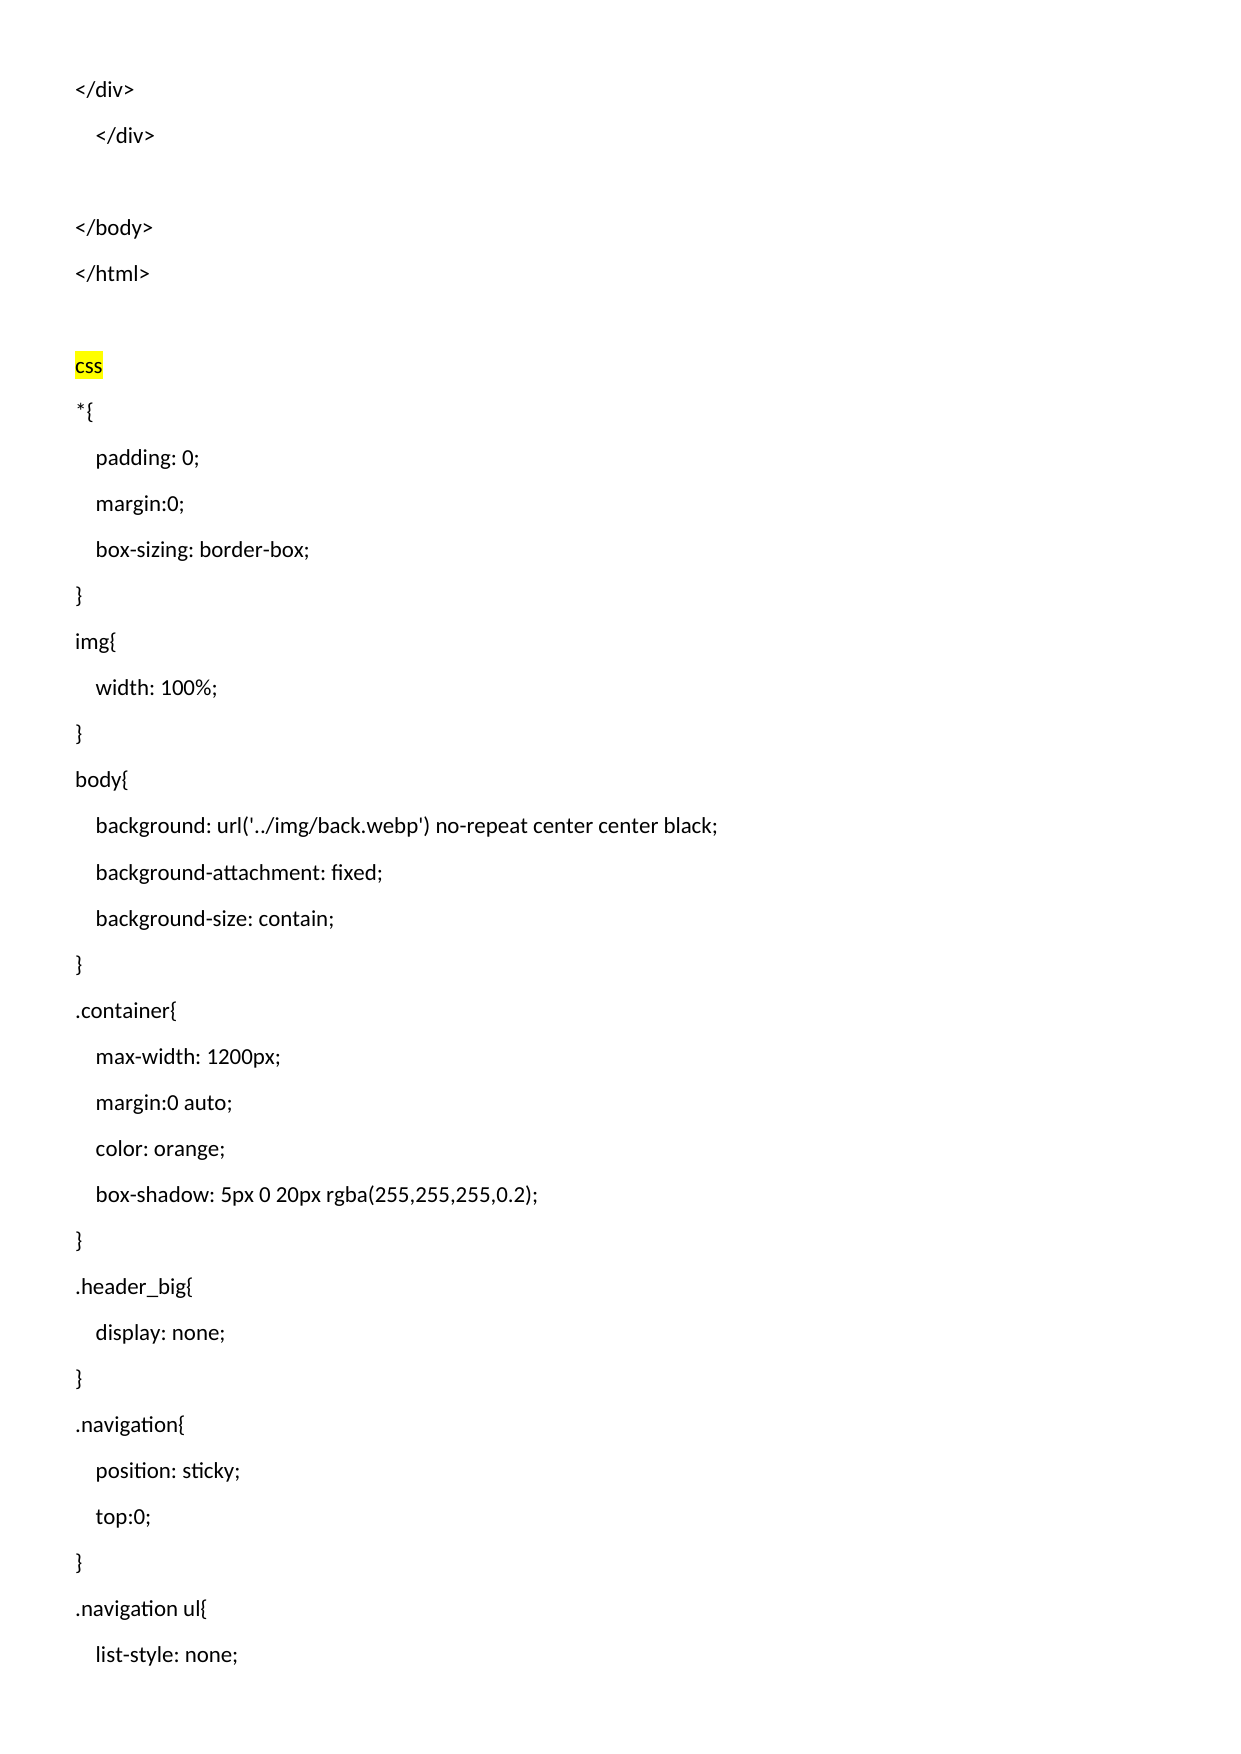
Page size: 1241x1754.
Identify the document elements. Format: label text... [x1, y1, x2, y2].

text background: url('../img/back.webp') no-repeat center center black; [75, 812, 1165, 840]
text background-size: contain; [75, 904, 1165, 932]
text background-attachment: fixed; [75, 858, 1165, 886]
text max-width: 1200px; [75, 1042, 1165, 1070]
text } [75, 950, 1165, 978]
text </div> [75, 75, 1165, 103]
text </body> [75, 213, 1165, 241]
text box-sizing: border-box; [75, 535, 1165, 563]
text .navigation ul{ [75, 1594, 1165, 1622]
text padding: 0; [75, 443, 1165, 471]
text } [75, 1364, 1165, 1392]
text position: sticky; [75, 1456, 1165, 1484]
text } [75, 581, 1165, 609]
text margin:0; [75, 489, 1165, 517]
text list-style: none; [75, 1640, 1165, 1668]
text width: 100%; [75, 673, 1165, 702]
text css [75, 351, 1165, 379]
text } [75, 1226, 1165, 1254]
text img{ [75, 627, 1165, 656]
text .navigation{ [75, 1410, 1165, 1438]
text } [75, 1548, 1165, 1576]
text box-shadow: 5px 0 20px rgba(255,255,255,0.2); [75, 1180, 1165, 1208]
text </div> [75, 121, 1165, 149]
text color: orange; [75, 1134, 1165, 1162]
text .container{ [75, 996, 1165, 1024]
text display: none; [75, 1318, 1165, 1346]
text } [75, 719, 1165, 748]
text </html> [75, 259, 1165, 287]
text body{ [75, 766, 1165, 794]
text .header_big{ [75, 1272, 1165, 1300]
text margin:0 auto; [75, 1088, 1165, 1116]
text *{ [75, 397, 1165, 425]
text top:0; [75, 1502, 1165, 1530]
